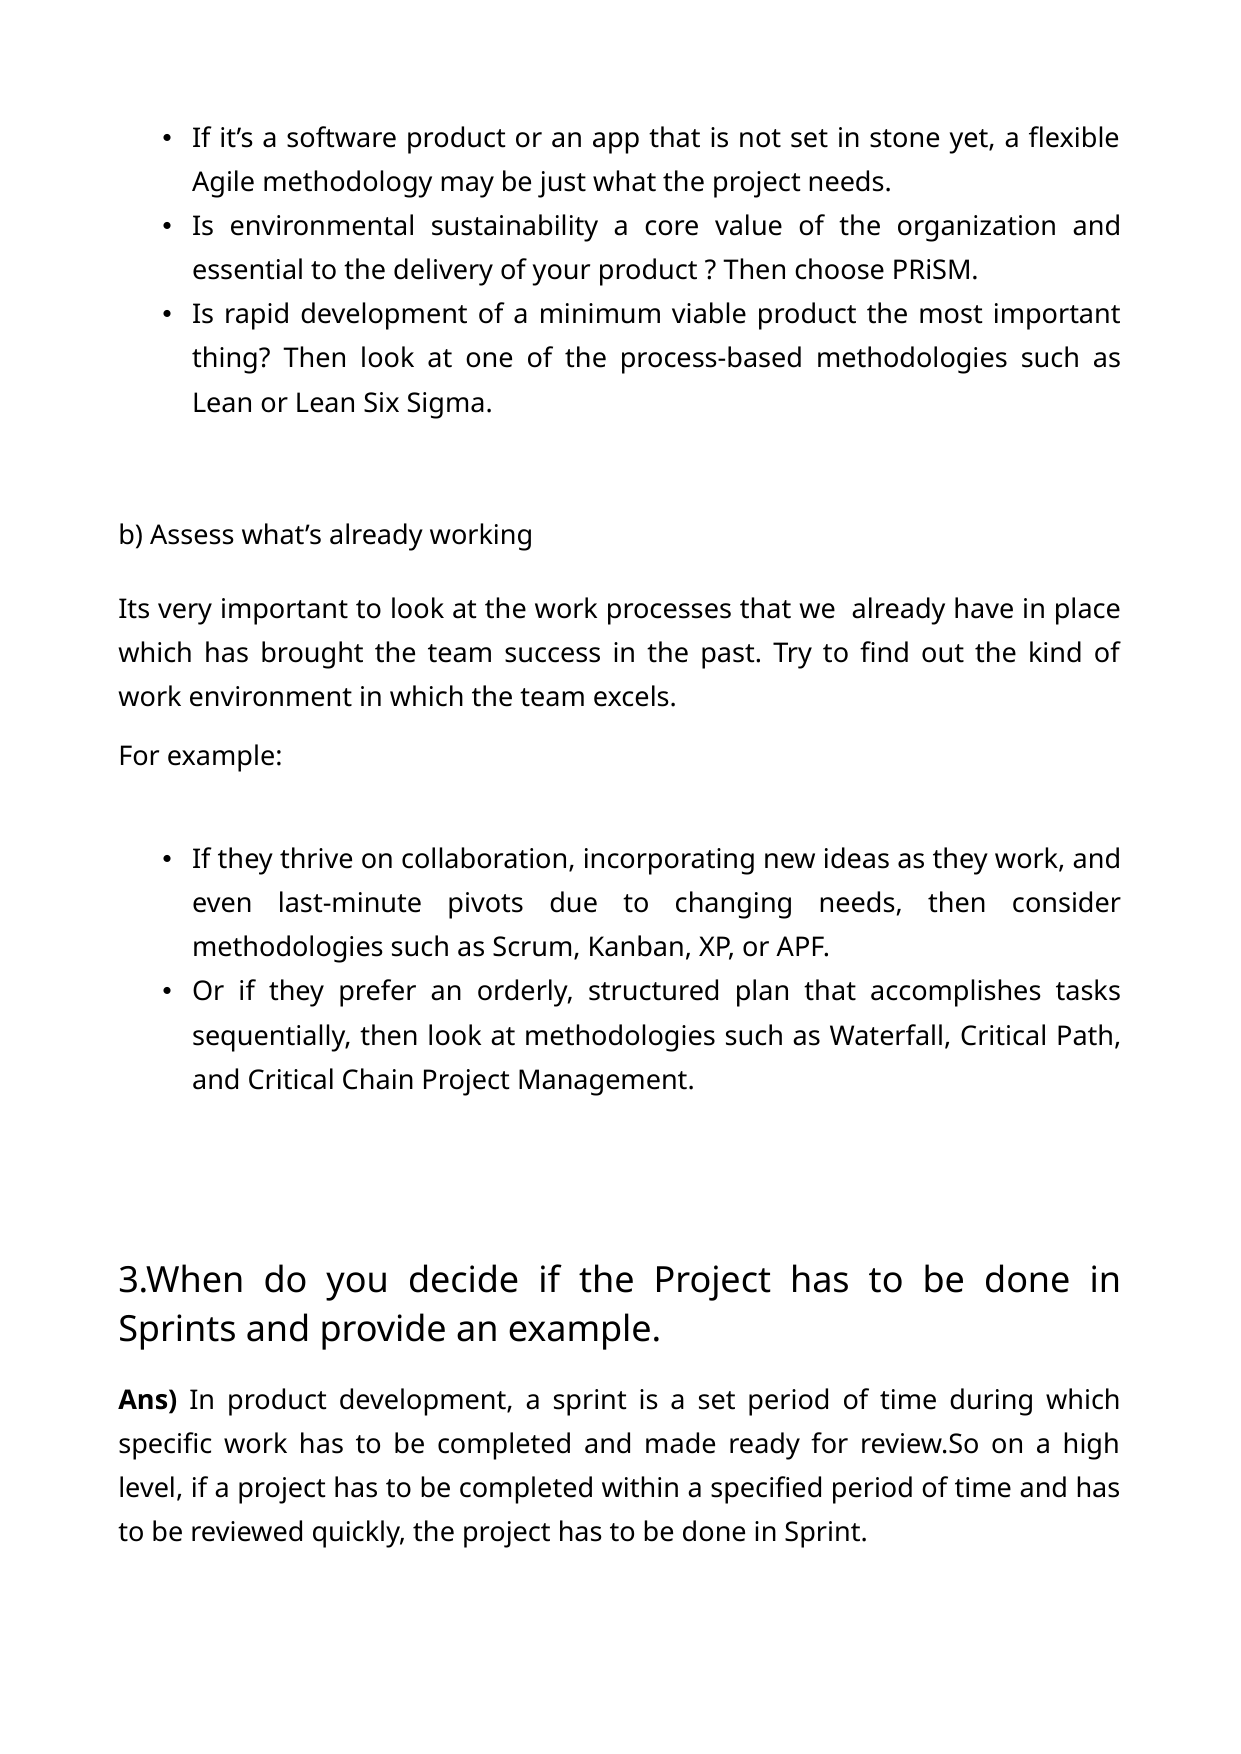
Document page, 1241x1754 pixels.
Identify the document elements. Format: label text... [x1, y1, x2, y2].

list Or if they prefer an orderly, structured plan that accomplishes tasks sequentially, then look at methodologies such as Waterfall, Critical Path, and Critical Chain Project Management. [162, 972, 1122, 1097]
list Is rapid development of a minimum viable product the most important thing? Then look at one of the process-based methodologies such as Lean or Lean Six Sigma. [162, 295, 1122, 420]
text b) Assess what’s already working [118, 516, 1122, 552]
text Its very important to look at the work processes that we already have in place which has brought the team success in the past. Try to find out the kind of work environment in which the team excels. [118, 589, 1122, 714]
text For example: [118, 736, 1122, 773]
list If they thrive on collaboration, incorporating new ideas as they work, and even last-minute pivots due to changing needs, then consider methodologies such as Scrum, Kanban, XP, or APF. [162, 839, 1122, 964]
text Ans) In product development, a sprint is a set period of time during which specific work has to be completed and made ready for review.So on a high level, if a project has to be completed within a specified period of time and has to be reviewed quickly, the project has to be done in Sprint. [118, 1380, 1122, 1550]
list Is environmental sustainability a core value of the organization and essential to the delivery of your product ? Then choose PRiSM. [162, 206, 1122, 287]
list If it’s a software product or an app that is not set in stone yet, a flexible Agile methodology may be just what the project needs. [162, 118, 1122, 199]
text 3.When do you decide if the Project has to be done in Sprints and provide an example. [118, 1254, 1122, 1352]
